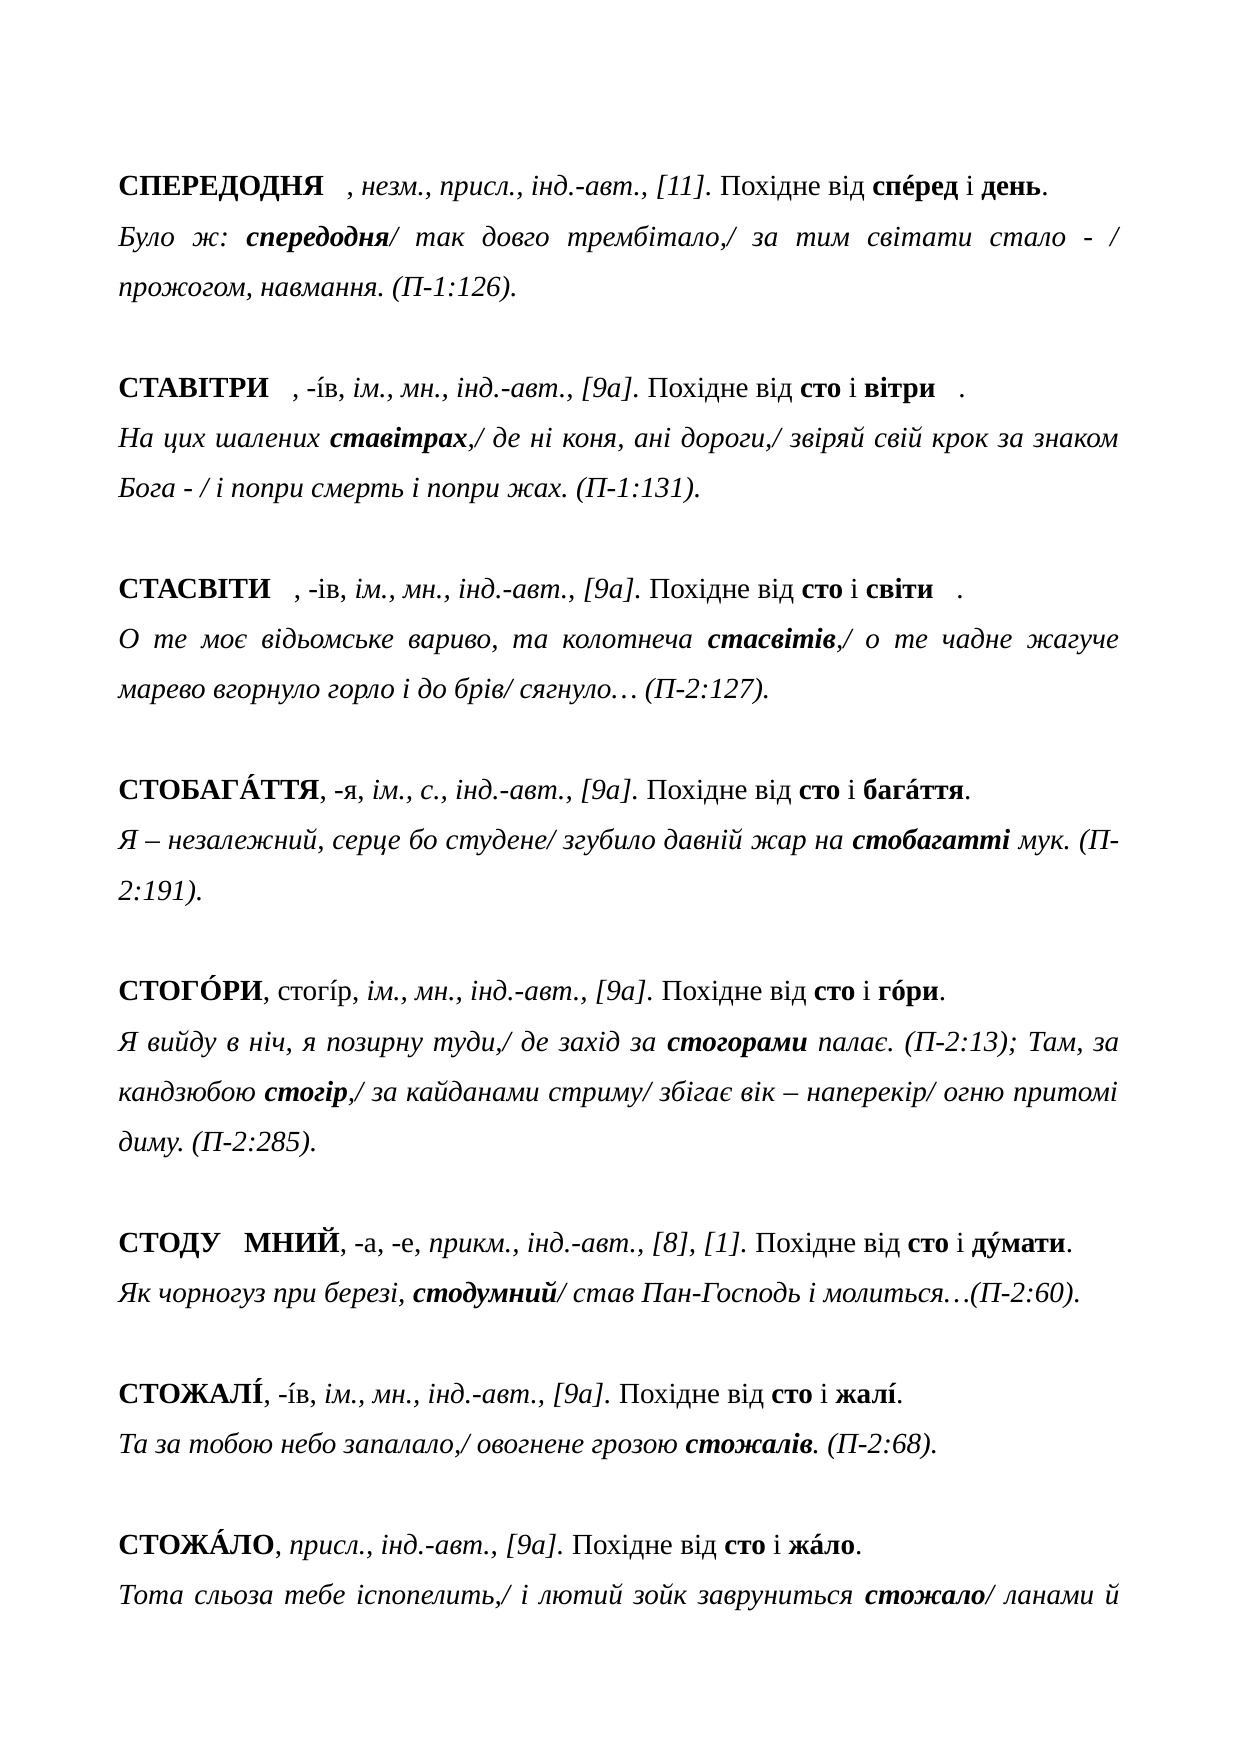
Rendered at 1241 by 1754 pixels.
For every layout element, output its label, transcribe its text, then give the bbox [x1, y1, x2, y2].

text Я – незалежний, серце бо студене/ згубило давній жар на стобагатті мук. (П-2:191). [118, 822, 1122, 906]
text Як чорногуз при березі, стодумний/ став Пан-Господь і молиться…(П-2:60). [118, 1275, 1122, 1309]
text Було ж: спередодня/ так довго трембітало,/ за тим світати стало - / прожогом, навмання. (П-1:126). [118, 219, 1122, 303]
text Стожалí, -íв, ім., мн., інд.-авт., [9а]. Похідне від сто і жалí. [118, 1376, 1122, 1409]
text На цих шалених ставітрах,/ де ні коня, ані дороги,/ звіряй свій крок за знаком Бога - / і попри смерть і попри жах. (П-1:131). [118, 420, 1122, 504]
text Та за тобою небо запалало,/ овогнене грозою стожалів. (П-2:68). [118, 1426, 1122, 1460]
text О те моє відьомське вариво, та колотнеча стасвітів,/ о те чадне жагуче марево вгорнуло горло і до брів/ сягнуло… (П-2:127). [118, 621, 1122, 705]
text Тота сльоза тебе іспопелить,/ і лютий зойк завруниться стожало/ ланами й [118, 1577, 1122, 1611]
text Стобагáття, -я, ім., с., інд.-авт., [9а]. Похідне від сто і багáття. [118, 772, 1122, 806]
text Стасвіти, -ів, ім., мн., інд.-авт., [9а]. Похідне від сто і світи. [118, 571, 1122, 604]
text Стожáло, присл., інд.-авт., [9а]. Похідне від сто і жáло. [118, 1527, 1122, 1560]
text Ставітри, -íв, ім., мн., інд.-авт., [9а]. Похідне від сто і вітри. [118, 370, 1122, 403]
text Стодумний, -а, -е, прикм., інд.-авт., [8], [1]. Похідне від сто і дýмати. [118, 1225, 1122, 1258]
text Я вийду в ніч, я позирну туди,/ де захід за стогорами палає. (П-2:13); Там, за кандзюбою стогір,/ за кайданами стриму/ збігає вік – наперекір/ огню притомі диму. (П-2:285). [118, 1024, 1122, 1158]
text Стогóри, стогíр, ім., мн., інд.-авт., [9а]. Похідне від сто і гóри. [118, 973, 1122, 1007]
text Спередодня, незм., присл., інд.-авт., [11]. Похідне від спéред і день. [118, 168, 1122, 202]
